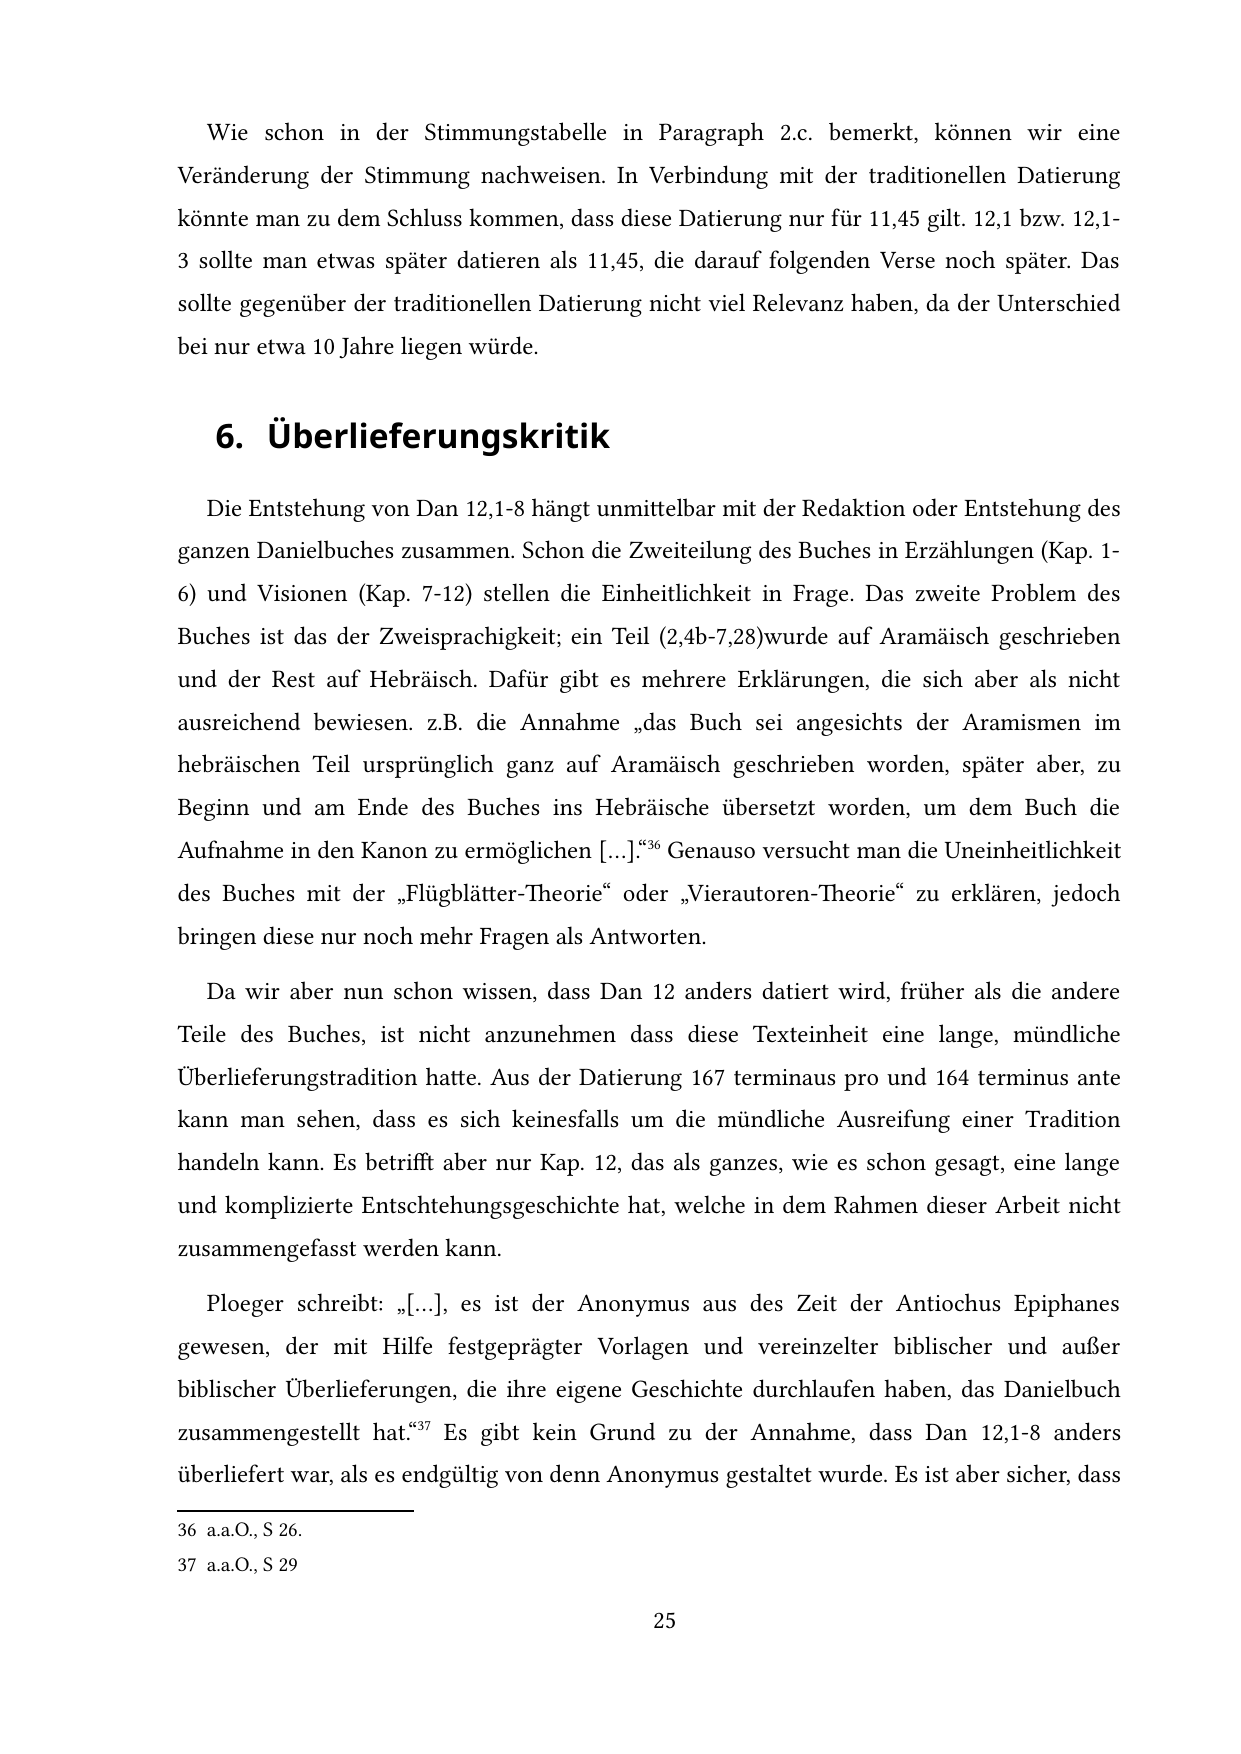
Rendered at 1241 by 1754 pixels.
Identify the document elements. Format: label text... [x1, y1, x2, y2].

subtitle Überlieferungskritik [177, 412, 1122, 458]
text a.a.O., S 29 [177, 1553, 1122, 1577]
text Da wir aber nun schon wissen, dass Dan 12 anders datiert wird, früher als die andere Teile des Buches, ist nicht anzunehmen dass diese Texteinheit eine lange, mündliche Überlieferungstradition hatte. Aus der Datierung 167 terminaus pro und 164 terminus ante kann man sehen, dass es sich keinesfalls um die mündliche Ausreifung einer Tradition handeln kann. Es betrifft aber nur Kap. 12, das als ganzes, wie es schon gesagt, eine lange und komplizierte Entschtehungsgeschichte hat, welche in dem Rahmen dieser Arbeit nicht zusammengefasst werden kann. [177, 977, 1122, 1262]
text Die Entstehung von Dan 12,1-8 hängt unmittelbar mit der Redaktion oder Entstehung des ganzen Danielbuches zusammen. Schon die Zweiteilung des Buches in Erzählungen (Kap. 1-6) und Visionen (Kap. 7-12) stellen die Einheitlichkeit in Frage. Das zweite Problem des Buches ist das der Zweisprachigkeit; ein Teil (2,4b-7,28)wurde auf Aramäisch geschrieben und der Rest auf Hebräisch. Dafür gibt es mehrere Erklärungen, die sich aber als nicht ausreichend bewiesen. z.B. die Annahme „das Buch sei angesichts der Aramismen im hebräischen Teil ursprünglich ganz auf Aramäisch geschrieben worden, später aber, zu Beginn und am Ende des Buches ins Hebräische übersetzt worden, um dem Buch die Aufnahme in den Kanon zu ermöglichen […].“ Genauso versucht man die Uneinheitlichkeit des Buches mit der „Flügblätter-Theorie“ oder „Vierautoren-Theorie“ zu erklären, jedoch bringen diese nur noch mehr Fragen als Antworten. [177, 493, 1122, 950]
text Wie schon in der Stimmungstabelle in Paragraph 2.c. bemerkt, können wir eine Veränderung der Stimmung nachweisen. In Verbindung mit der traditionellen Datierung könnte man zu dem Schluss kommen, dass diese Datierung nur für 11,45 gilt. 12,1 bzw. 12,1-3 sollte man etwas später datieren als 11,45, die darauf folgenden Verse noch später. Das sollte gegenüber der traditionellen Datierung nicht viel Relevanz haben, da der Unterschied bei nur etwa 10 Jahre liegen würde. [177, 118, 1122, 361]
text a.a.O., S 26. [177, 1517, 1122, 1541]
text Ploeger schreibt: „[...], es ist der Anonymus aus des Zeit der Antiochus Epiphanes gewesen, der mit Hilfe festgeprägter Vorlagen und vereinzelter biblischer und außer biblischer Überlieferungen, die ihre eigene Geschichte durchlaufen haben, das Danielbuch zusammengestellt hat.“ Es gibt kein Grund zu der Annahme, dass Dan 12,1-8 anders überliefert war, als es endgültig von denn Anonymus gestaltet wurde. Es ist aber sicher, dass [177, 1289, 1122, 1489]
